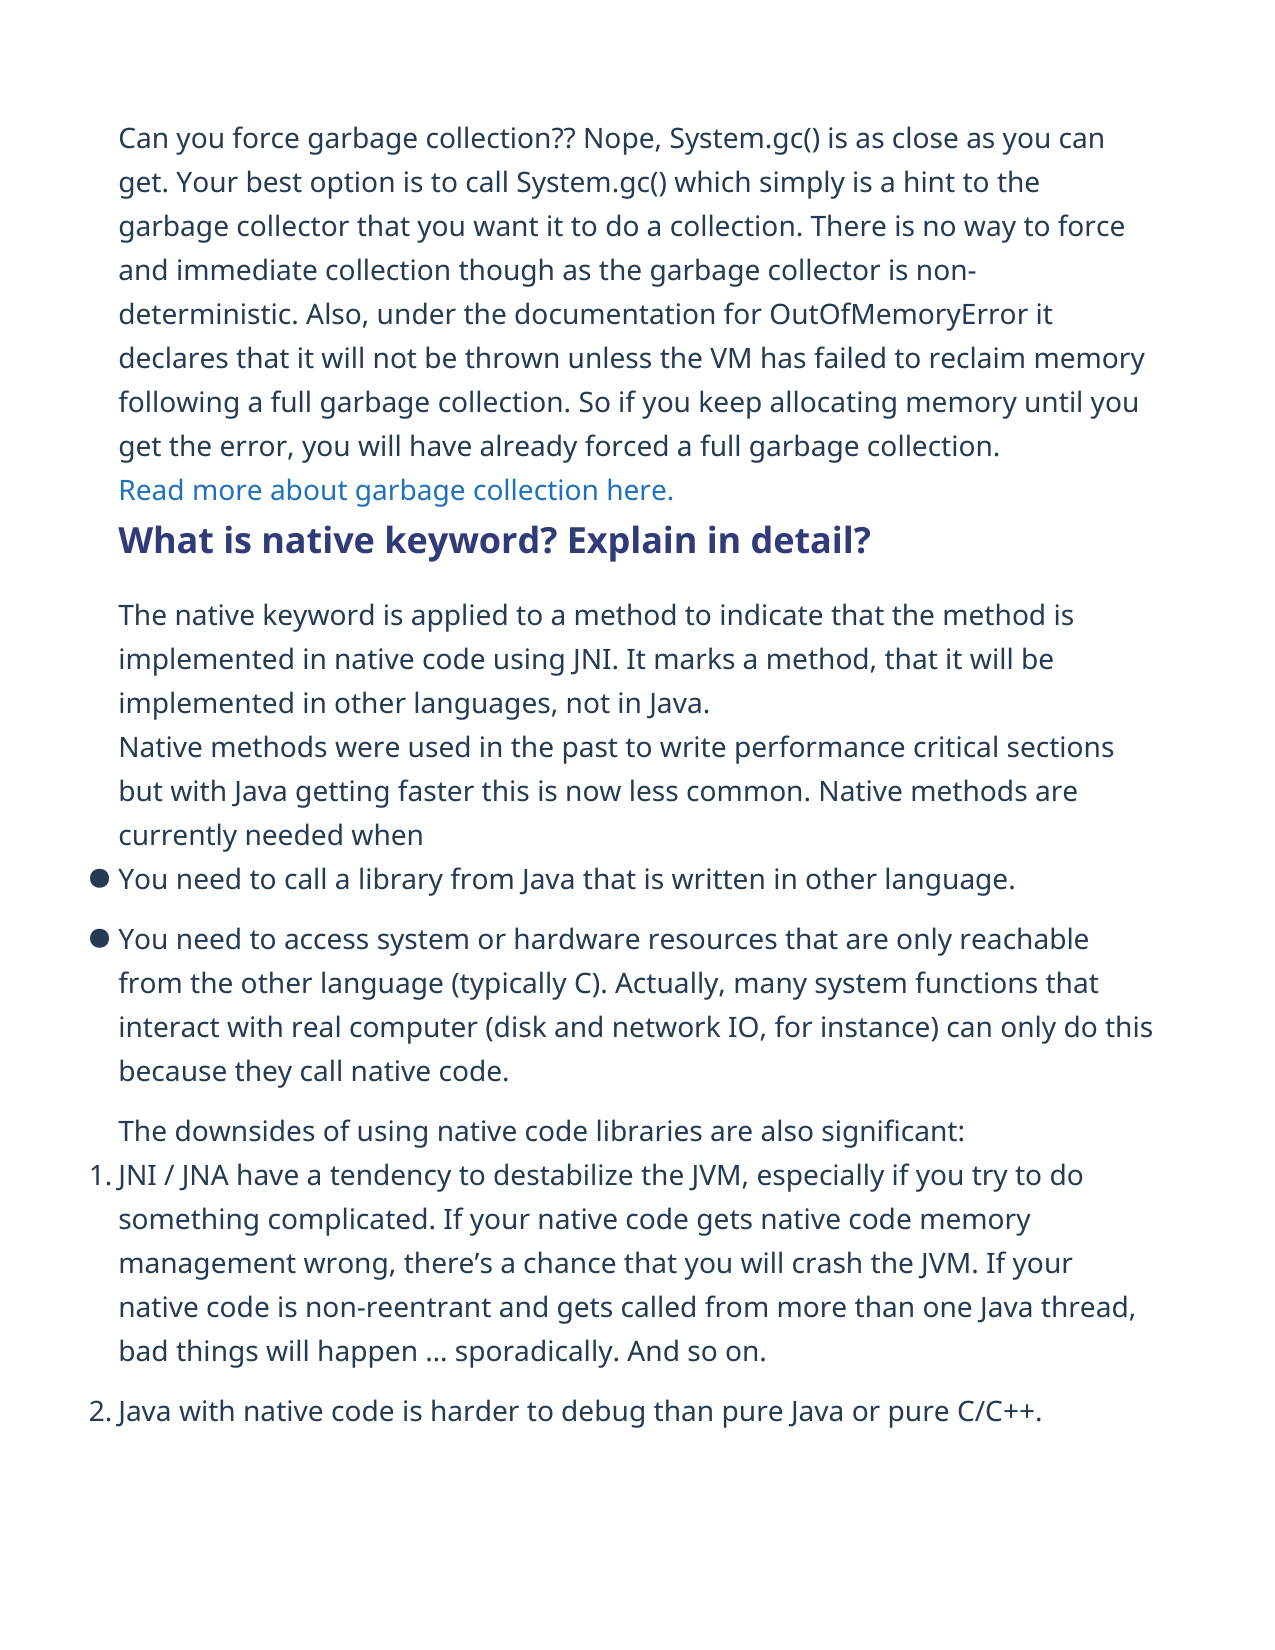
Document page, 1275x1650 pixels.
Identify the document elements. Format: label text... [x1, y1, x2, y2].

text Can you force garbage collection?? Nope, System.gc() is as close as you can get. Your best option is to call System.gc() which simply is a hint to the garbage collector that you want it to do a collection. There is no way to force and immediate collection though as the garbage collector is non-deterministic. Also, under the documentation for OutOfMemoryError it declares that it will not be thrown unless the VM has failed to reclaim memory following a full garbage collection. So if you keep allocating memory until you get the error, you will have already forced a full garbage collection. [118, 118, 1157, 465]
list You need to call a library from Java that is written in other language. [118, 859, 1157, 898]
list Java with native code is harder to debug than pure Java or pure C/C++. [118, 1391, 1157, 1429]
list You need to access system or hardware resources that are only reachable from the other language (typically C). Actually, many system functions that interact with real computer (disk and network IO, for instance) can only do this because they call native code. [118, 919, 1157, 1089]
text Native methods were used in the past to write performance critical sections but with Java getting faster this is now less common. Native methods are currently needed when [118, 727, 1157, 853]
text The native keyword is applied to a method to indicate that the method is implemented in native code using JNI. It marks a method, that it will be implemented in other languages, not in Java. [118, 595, 1157, 721]
text Read more about garbage collection here. [118, 471, 1157, 509]
text The downsides of using native code libraries are also significant: [118, 1111, 1157, 1149]
list JNI / JNA have a tendency to destabilize the JVM, especially if you try to do something complicated. If your native code gets native code memory management wrong, there’s a chance that you will crash the JVM. If your native code is non-reentrant and gets called from more than one Java thread, bad things will happen … sporadically. And so on. [118, 1155, 1157, 1369]
subtitle What is native keyword? Explain in detail? [118, 515, 1157, 564]
